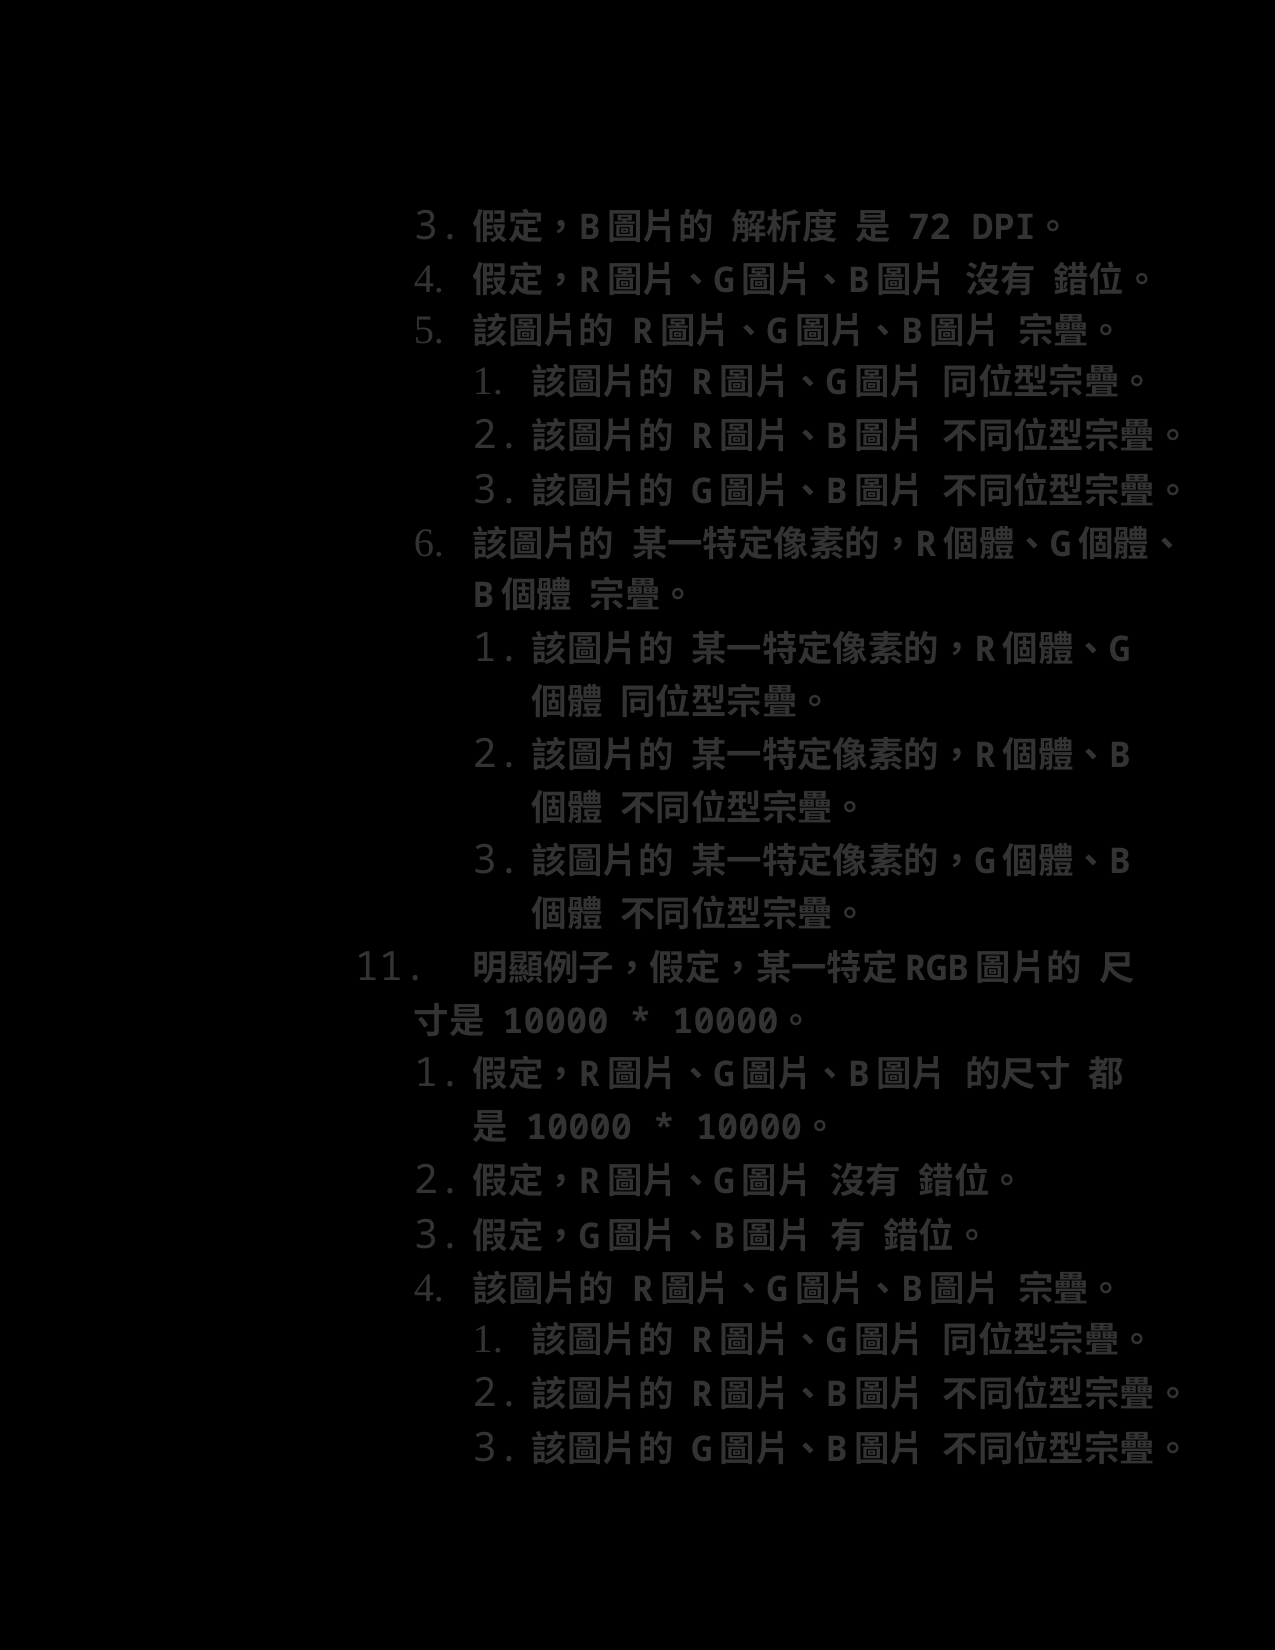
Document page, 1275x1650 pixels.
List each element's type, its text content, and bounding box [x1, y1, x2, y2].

list 該圖片的 R圖片、B圖片 不同位型宗疊。 [472, 405, 1157, 460]
list 該圖片的 G圖片、B圖片 不同位型宗疊。 [472, 460, 1157, 515]
list 該圖片的 R圖片、G圖片 同位型宗疊。 [472, 354, 1157, 405]
list 明顯例子，假定，某一特定RGB圖片的 尺寸是 10000 * 10000。 [354, 937, 1157, 1043]
list 該圖片的 R圖片、G圖片 同位型宗疊。 [472, 1311, 1157, 1363]
list 假定，R圖片、G圖片、B圖片 沒有 錯位。 [413, 251, 1157, 302]
list 該圖片的 某一特定像素的，G個體、B個體 不同位型宗疊。 [472, 831, 1157, 937]
list 該圖片的 R圖片、G圖片、B圖片 宗疊。 [413, 302, 1157, 354]
list 該圖片的 G圖片、B圖片 不同位型宗疊。 [472, 1418, 1157, 1473]
list 該圖片的 某一特定像素的，R個體、G個體、B個體 宗疊。 [413, 515, 1157, 618]
list 假定，G圖片、B圖片 有 錯位。 [413, 1205, 1157, 1260]
list 該圖片的 R圖片、B圖片 不同位型宗疊。 [472, 1363, 1157, 1418]
list 該圖片的 某一特定像素的，R個體、G個體 同位型宗疊。 [472, 618, 1157, 724]
list 該圖片的 某一特定像素的，R個體、B個體 不同位型宗疊。 [472, 724, 1157, 831]
list 假定，B圖片的 解析度 是 72 DPI。 [413, 196, 1157, 251]
list 該圖片的 R圖片、G圖片、B圖片 宗疊。 [413, 1260, 1157, 1311]
list 假定，R圖片、G圖片、B圖片 的尺寸 都是 10000 * 10000。 [413, 1043, 1157, 1150]
list 假定，R圖片、G圖片 沒有 錯位。 [413, 1150, 1157, 1205]
